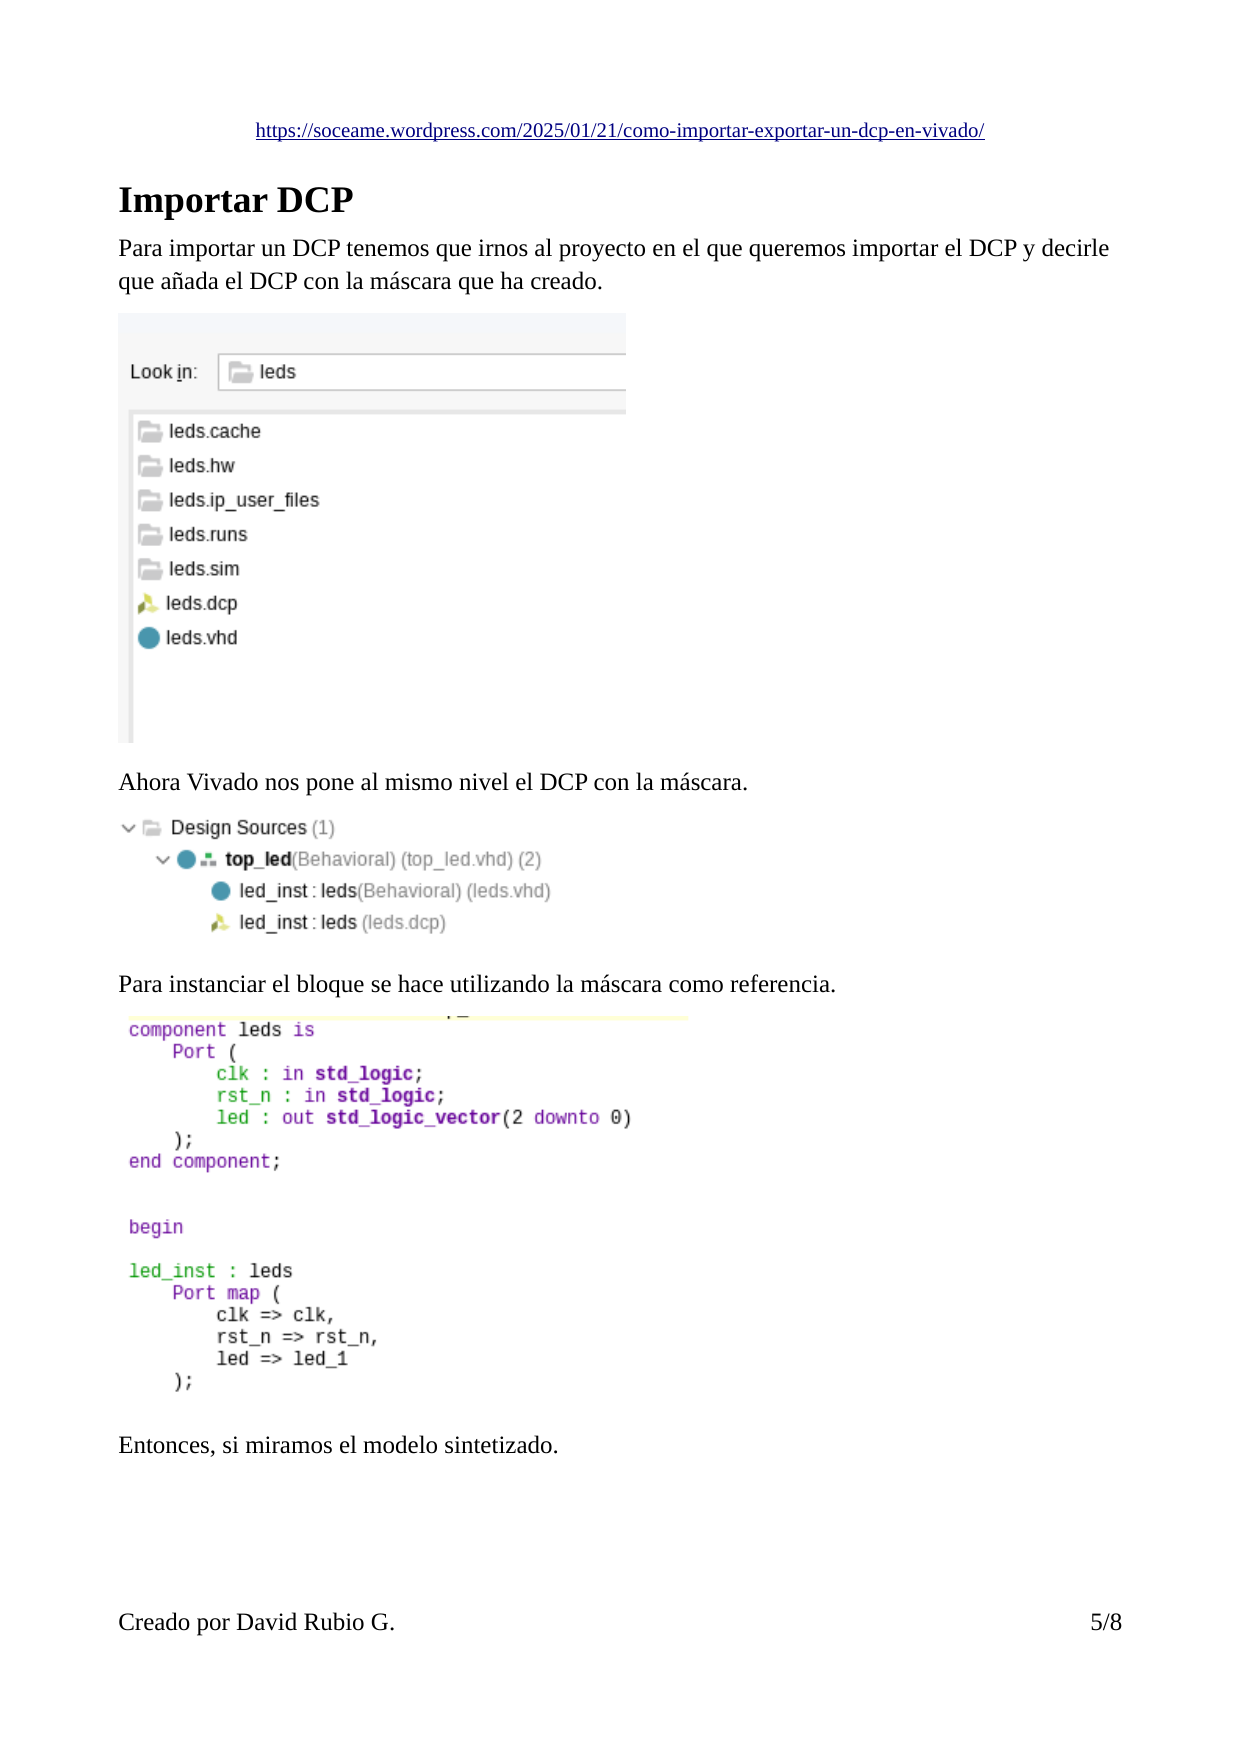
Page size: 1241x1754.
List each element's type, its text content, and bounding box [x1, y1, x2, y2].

picture [118, 1016, 689, 1406]
picture [118, 313, 626, 743]
text Para importar un DCP tenemos que irnos al proyecto en el que queremos importar el DCP y decirle que añada el DCP con la máscara que ha creado. [118, 233, 1122, 294]
text Entonces, si miramos el modelo sintetizado. [118, 1430, 1122, 1458]
subtitle Importar DCP [118, 177, 1122, 220]
picture [118, 815, 620, 945]
text Para instanciar el bloque se hace utilizando la máscara como referencia. [118, 969, 1122, 998]
text Ahora Vivado nos pone al mismo nivel el DCP con la máscara. [118, 767, 1122, 796]
